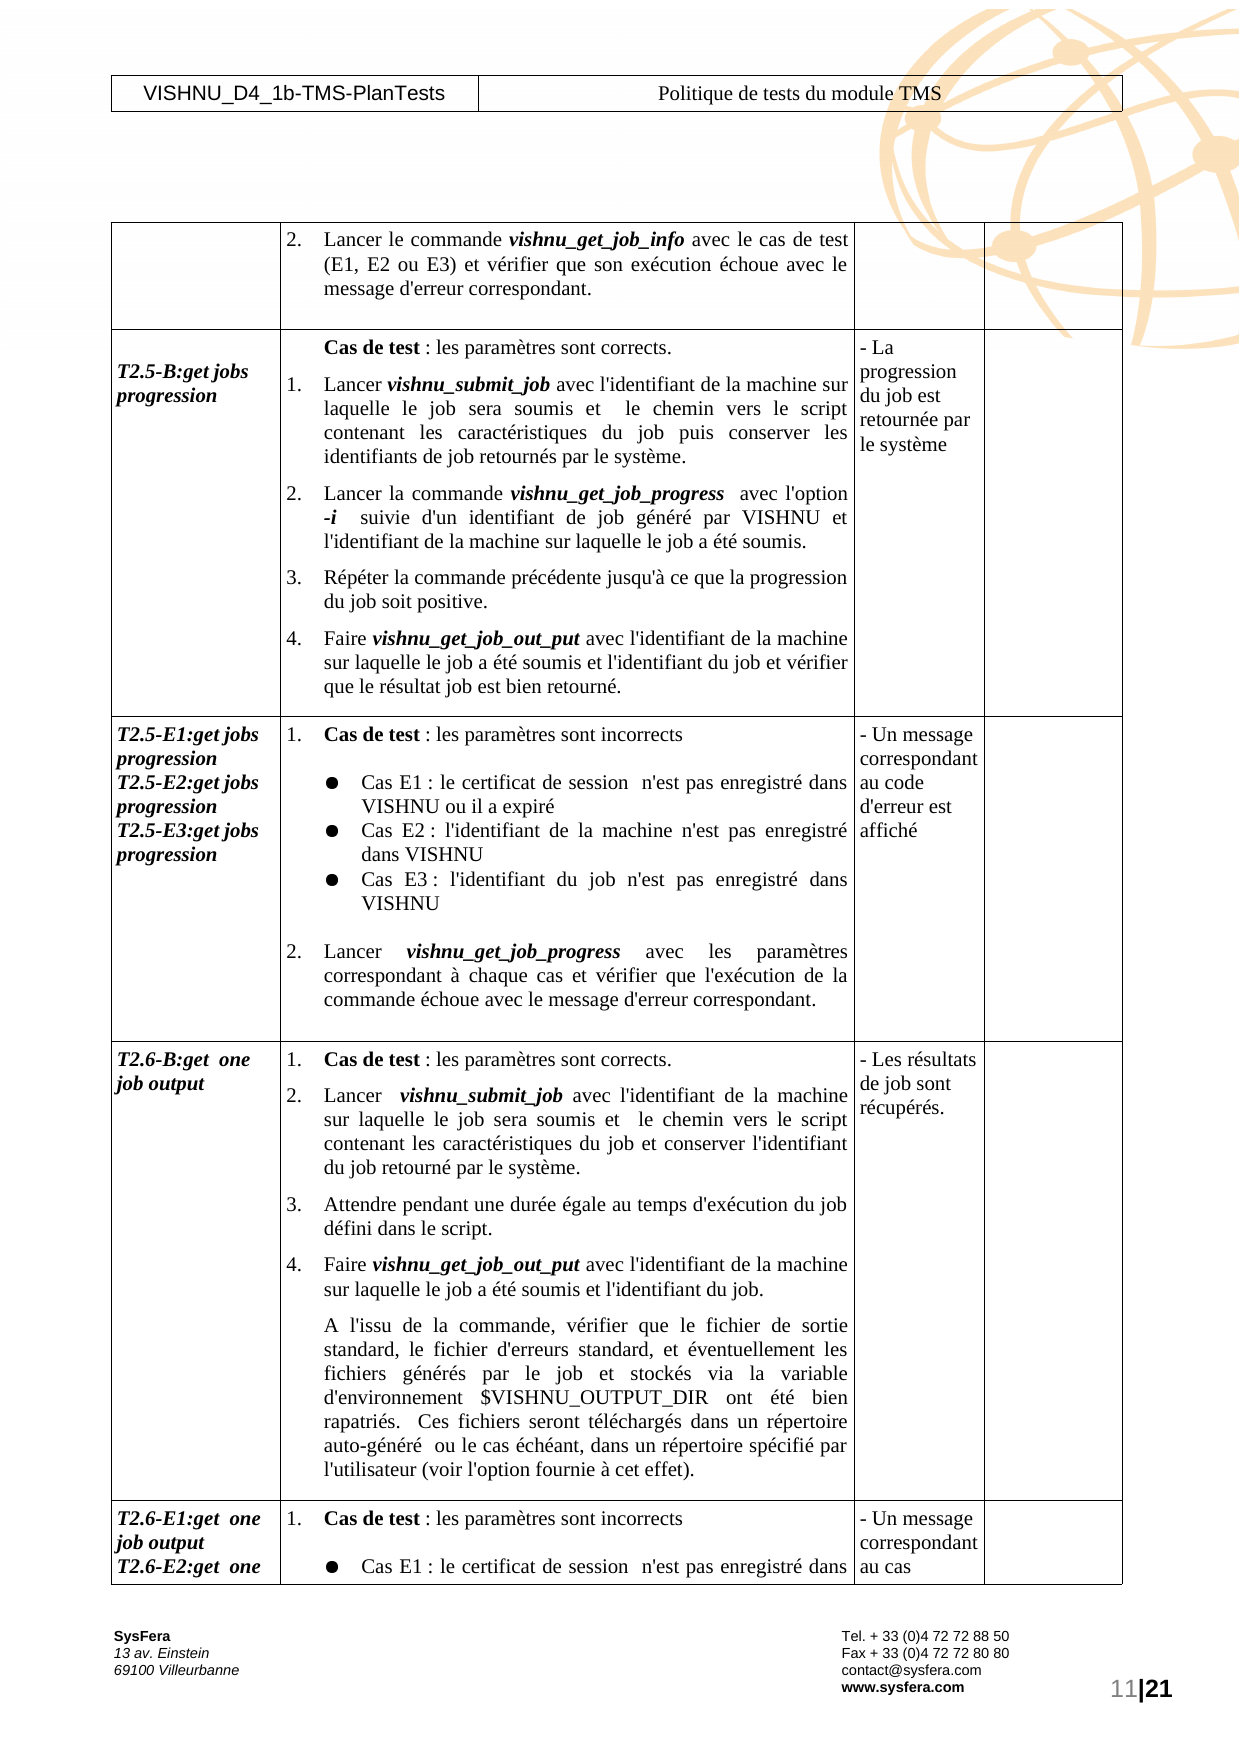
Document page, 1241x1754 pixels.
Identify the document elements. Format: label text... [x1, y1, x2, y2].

table_cell Cas de test : les paramètres sont incorrects Cas E1 : le certificat de session n'est pas enregistré dans VISHNU ou il a expiré Cas E2 : l'identifiant de la machine n'est pas enregistré dans VISHNU Cas E3 : l'identifiant du job n'est pas enregistré dans VISHNU Lancer vishnu_get_job_progress avec les paramètres correspondant à chaque cas et vérifier que l'exécution de la commande échoue avec le message d'erreur correspondant. [281, 717, 854, 1041]
table_cell [985, 1501, 1122, 1583]
table_cell [985, 717, 1122, 1041]
table_cell T2.5-B:get jobs progression [112, 351, 280, 716]
table_cell T2.6-B:get one job output [112, 1042, 280, 1500]
picture [1, 9, 1239, 349]
table_cell - Un message correspondant au code d'erreur est affiché [855, 717, 984, 1041]
picture [112, 223, 280, 329]
picture [281, 330, 854, 349]
table_cell - Les résultats de job sont récupérés. [855, 1042, 984, 1500]
table_cell - Un message correspondant au cas d'erreur est affiché [855, 1501, 984, 1583]
picture [112, 330, 280, 349]
table_cell - La progression du job est retournée par le système [855, 351, 984, 716]
table_cell Cas de test : les paramètres sont corrects. Lancer vishnu_submit_job avec l'identifiant de la machine sur laquelle le job sera soumis et le chemin vers le script contenant les caractéristiques du job et conserver l'identifiant du job retourné par le système. Attendre pendant une durée égale au temps d'exécution du job défini dans le script. Faire vishnu_get_job_out_put avec l'identifiant de la machine sur laquelle le job a été soumis et l'identifiant du job. A l'issu de la commande, vérifier que le fichier de sortie standard, le fichier d'erreurs standard, et éventuellement les fichiers générés par le job et stockés via la variable d'environnement $VISHNU_OUTPUT_DIR ont été bien rapatriés. Ces fichiers seront téléchargés dans un répertoire auto-généré ou le cas échéant, dans un répertoire spécifié par l'utilisateur (voir l'option fournie à cet effet). [281, 1042, 854, 1500]
picture [281, 223, 854, 329]
picture [985, 330, 1122, 349]
table_cell Cas de test : les paramètres sont corrects. Lancer vishnu_submit_job avec l'identifiant de la machine sur laquelle le job sera soumis et le chemin vers le script contenant les caractéristiques du job puis conserver les identifiants de job retournés par le système. Lancer la commande vishnu_get_job_progress avec l'option -i suivie d'un identifiant de job généré par VISHNU et l'identifiant de la machine sur laquelle le job a été soumis. Répéter la commande précédente jusqu'à ce que la progression du job soit positive. Faire vishnu_get_job_out_put avec l'identifiant de la machine sur laquelle le job a été soumis et l'identifiant du job et vérifier que le résultat job est bien retourné. [281, 351, 854, 716]
picture [855, 223, 984, 329]
table_cell Cas de test : les paramètres sont incorrects Cas E1 : le certificat de session n'est pas enregistré dans VISHNU ou il a expiré Cas E2 : l'identifiant de la machine n'est pas enregistré dans VISHNU Cas E3 : la progression du job n'est pas de 100% Lancer le programme vishnu_get_job_out_put avec le cas de test (E1, E2 ou E3) et vérifier que son exécution échoue avec le message d'erreur correspondant. [281, 1501, 854, 1583]
picture [855, 330, 984, 349]
table_cell [985, 351, 1122, 716]
table_cell [985, 1042, 1122, 1500]
picture [985, 223, 1122, 329]
table_cell T2.5-E1:get jobs progression T2.5-E2:get jobs progression T2.5-E3:get jobs progression [112, 717, 280, 1041]
table_cell T2.6-E1:get one job output T2.6-E2:get one job output T2.6-E3:get one job output [112, 1501, 280, 1583]
